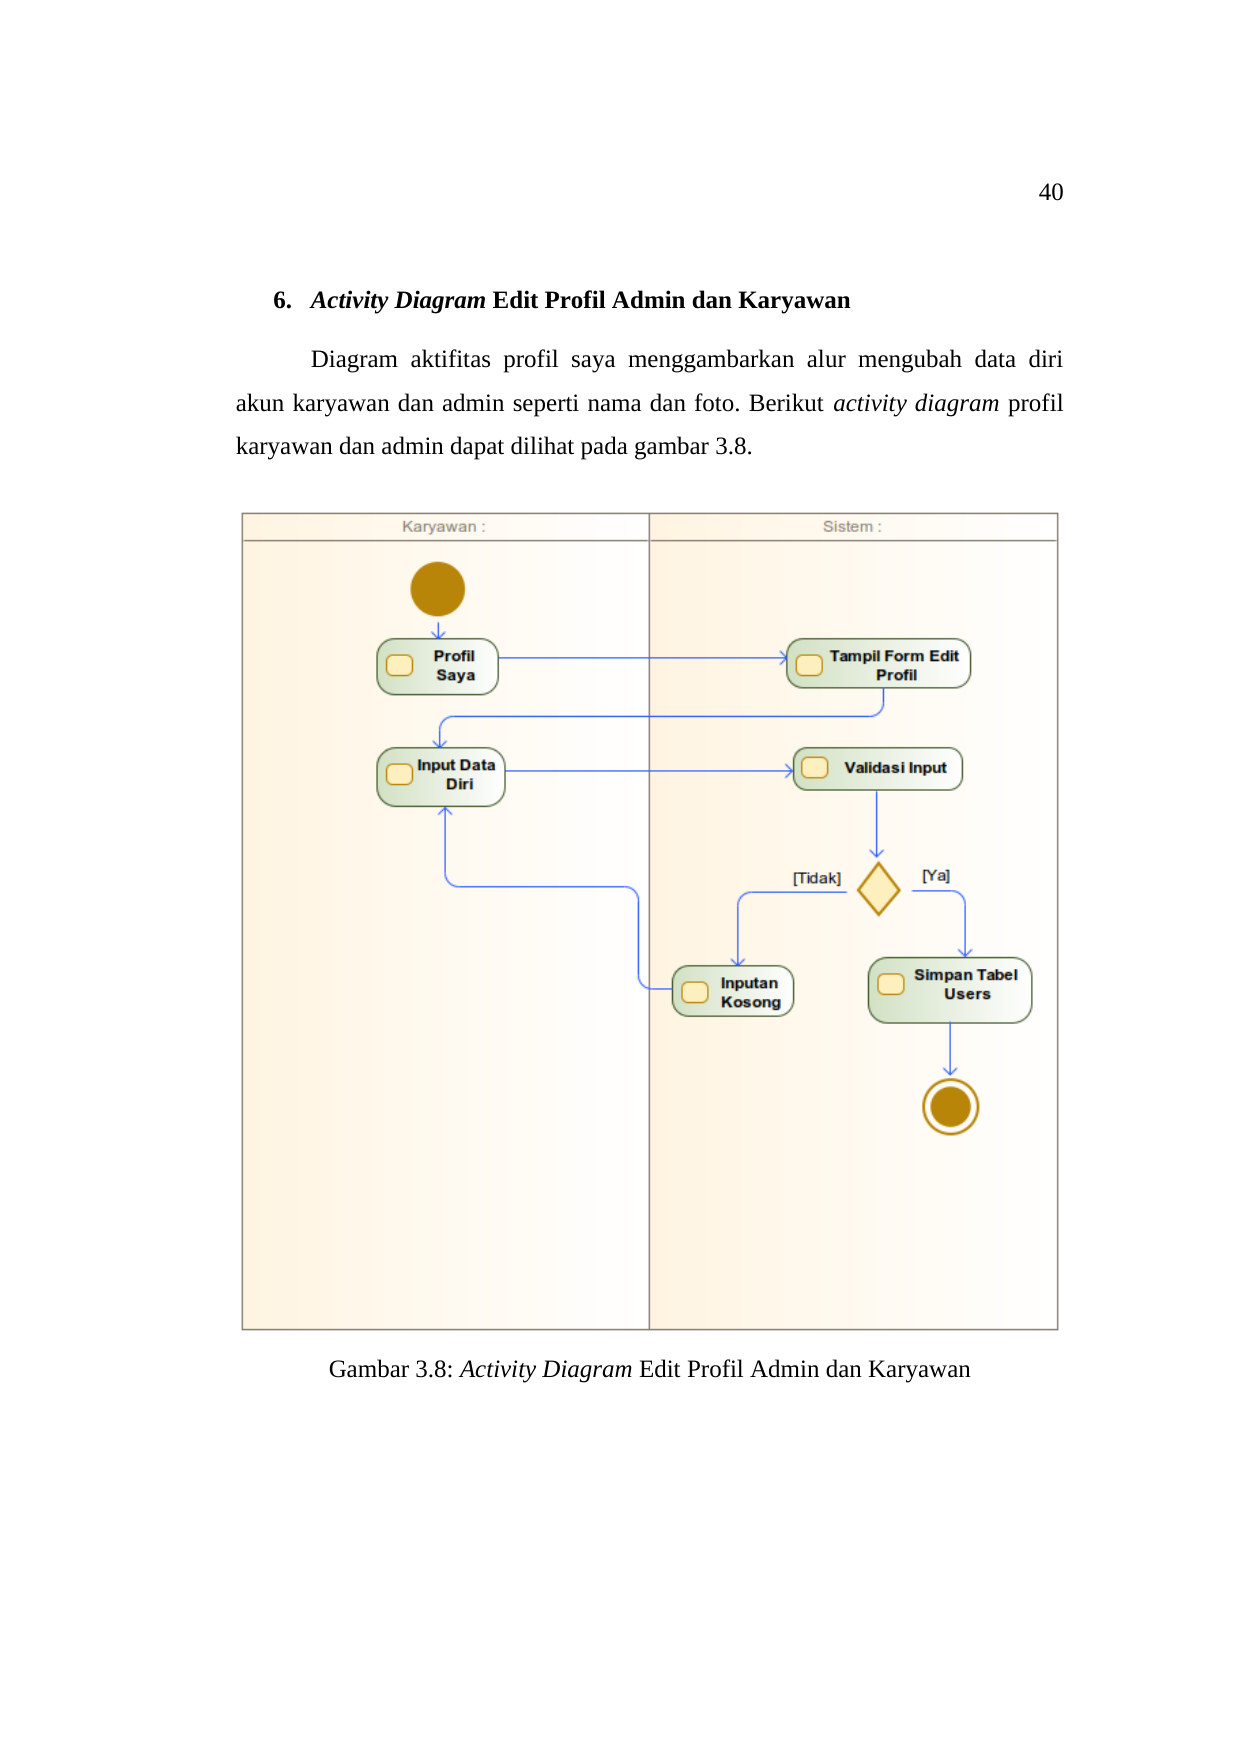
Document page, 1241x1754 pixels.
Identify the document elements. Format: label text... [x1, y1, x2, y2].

text Diagram aktifitas profil saya menggambarkan alur mengubah data diri akun karyawan dan admin seperti nama dan foto. Berikut activity diagram profil karyawan dan admin dapat dilihat pada gambar 3.8. [236, 344, 1063, 459]
list Activity Diagram Edit Profil Admin dan Karyawan [273, 285, 1063, 313]
text Gambar 3.8: Activity Diagram Edit Profil Admin dan Karyawan [236, 1340, 1063, 1383]
picture [235, 503, 1064, 1340]
